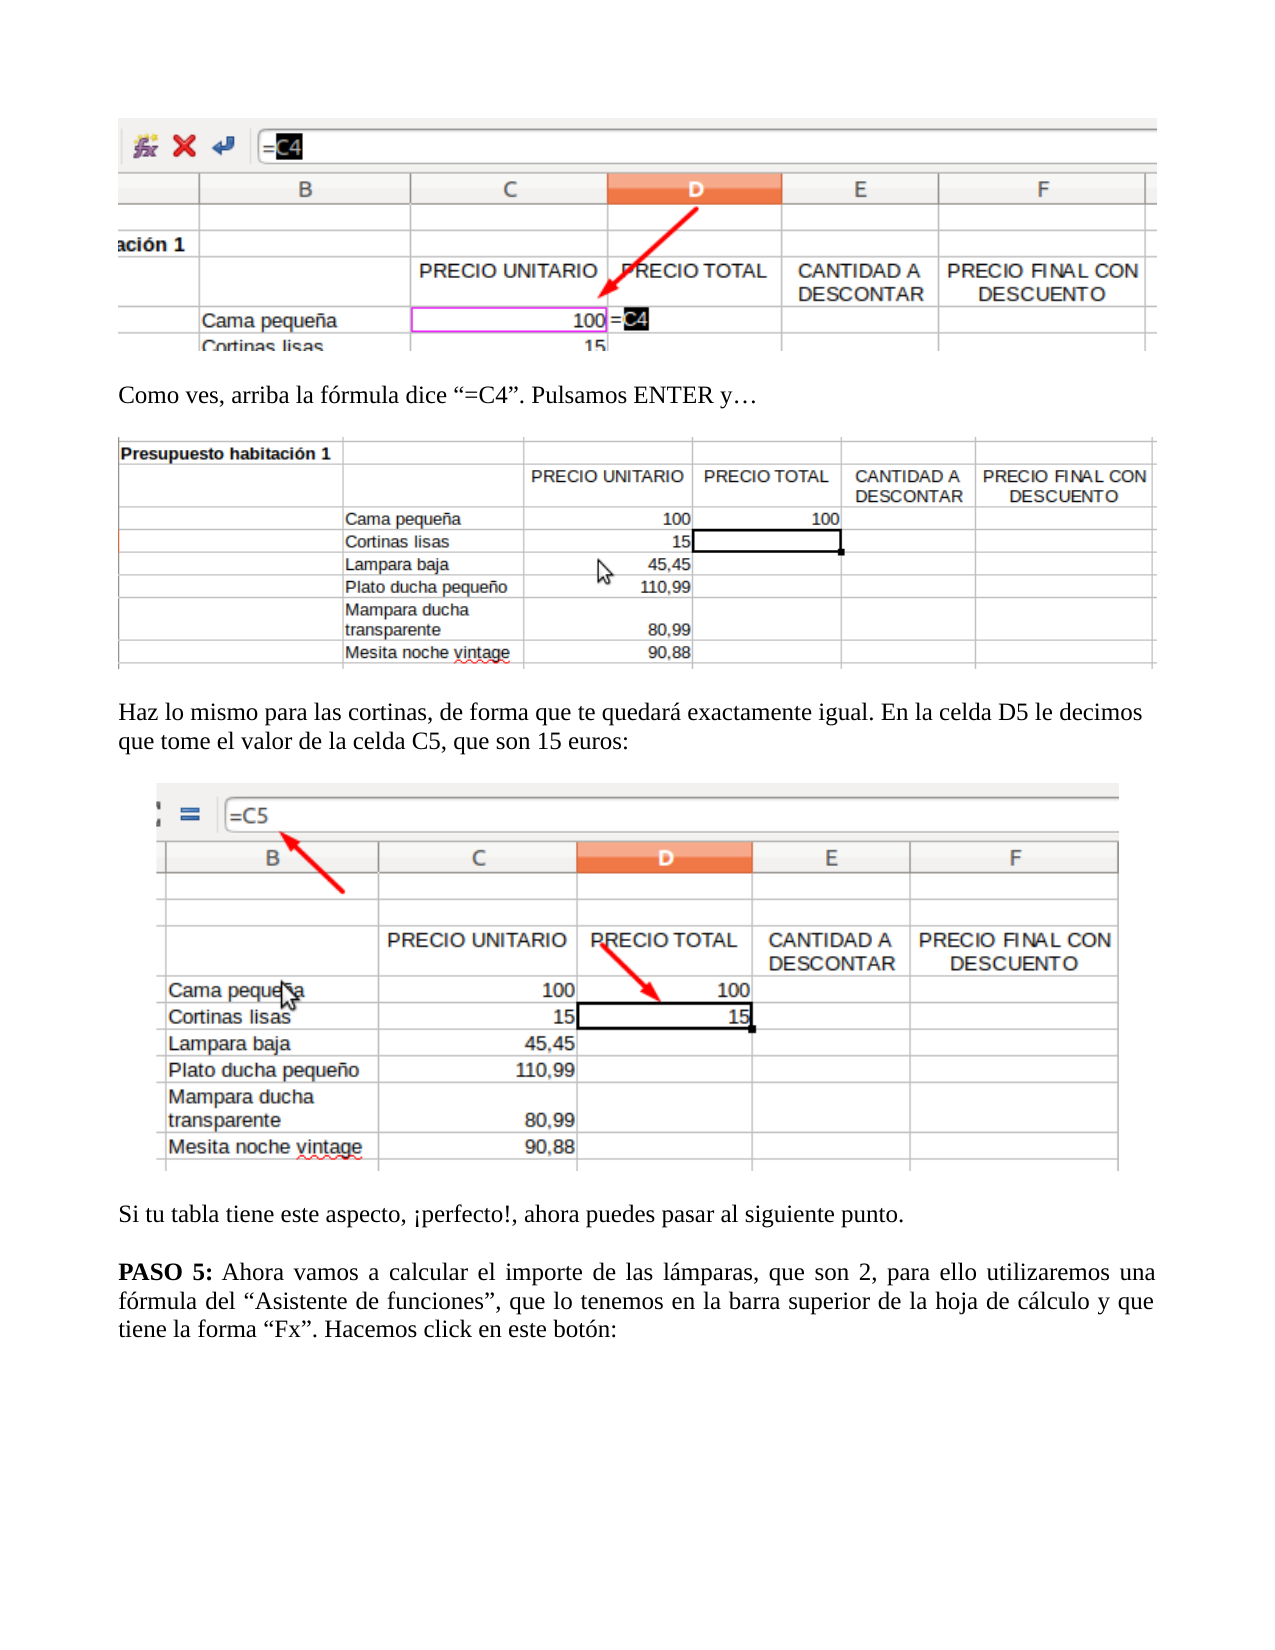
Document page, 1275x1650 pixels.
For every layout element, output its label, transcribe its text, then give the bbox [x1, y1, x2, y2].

text PASO 5: Ahora vamos a calcular el importe de las lámparas, que son 2, para ello utilizaremos una fórmula del “Asistente de funciones”, que lo tenemos en la barra superior de la hoja de cálculo y que tiene la forma “Fx”. Hacemos click en este botón: [118, 1257, 1157, 1343]
picture [118, 118, 1157, 351]
text Como ves, arriba la fórmula dice “=C4”. Pulsamos ENTER y… [118, 380, 1157, 408]
picture [118, 437, 1157, 669]
text Si tu tabla tiene este aspecto, ¡perfecto!, ahora puedes pasar al siguiente punto. [118, 1199, 1157, 1228]
picture [156, 783, 1119, 1171]
text Haz lo mismo para las cortinas, de forma que te quedará exactamente igual. En la celda D5 le decimos que tome el valor de la celda C5, que son 15 euros: [118, 697, 1157, 754]
